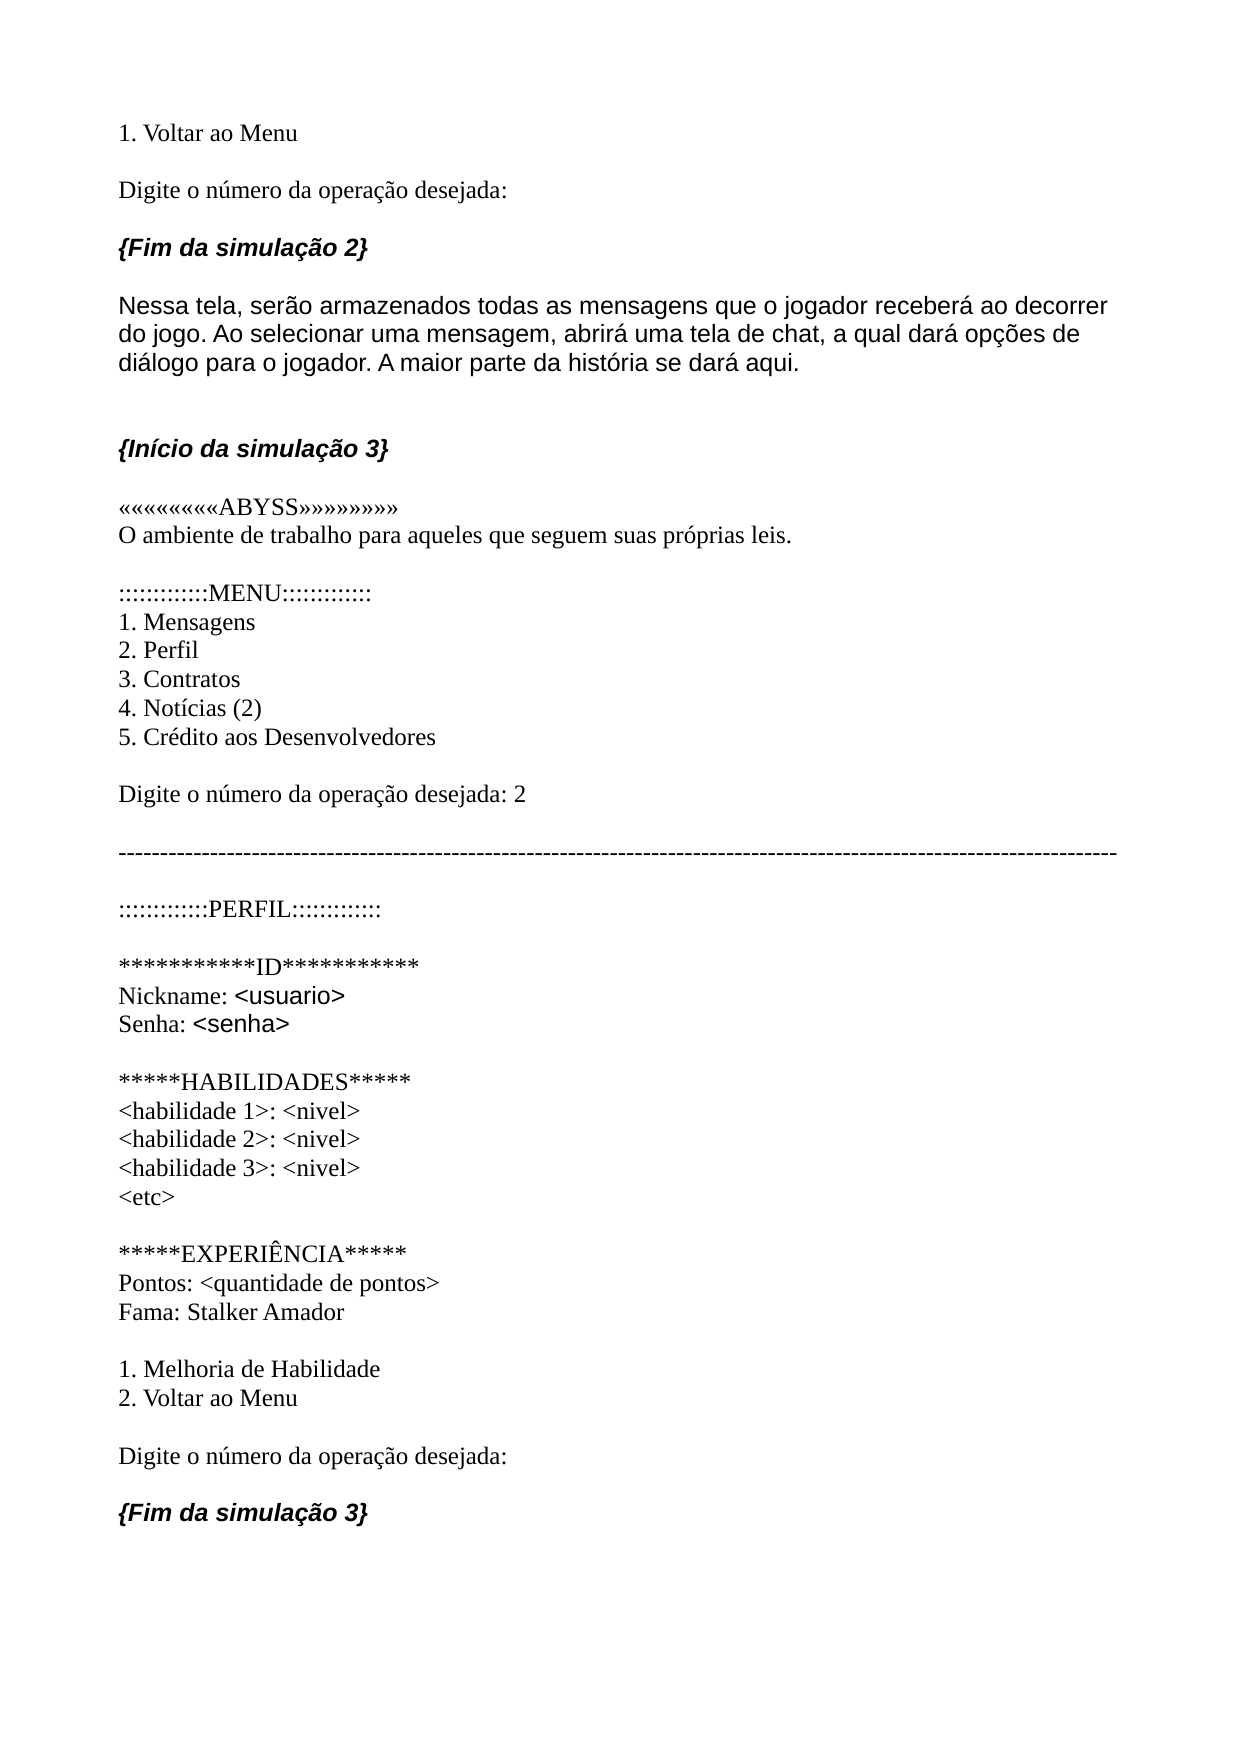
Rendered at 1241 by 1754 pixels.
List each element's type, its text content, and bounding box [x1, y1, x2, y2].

text <etc> [118, 1182, 1122, 1211]
text <habilidade 3>: <nivel> [118, 1153, 1122, 1182]
text ***********ID*********** [118, 952, 1122, 981]
text Fama: Stalker Amador [118, 1297, 1122, 1326]
text 1. Voltar ao Menu [118, 118, 1122, 147]
text Nessa tela, serão armazenados todas as mensagens que o jogador receberá ao decorrer do jogo. Ao selecionar uma mensagem, abrirá uma tela de chat, a qual dará opções de diálogo para o jogador. A maior parte da história se dará aqui. [118, 291, 1122, 377]
text <habilidade 2>: <nivel> [118, 1124, 1122, 1153]
text Digite o número da operação desejada: [118, 1441, 1122, 1469]
text 2. Voltar ao Menu [118, 1383, 1122, 1412]
text 3. Contratos [118, 664, 1122, 693]
text 5. Crédito aos Desenvolvedores [118, 722, 1122, 751]
text {Fim da simulação 3} [118, 1498, 1122, 1527]
text Digite o número da operação desejada: 2 [118, 779, 1122, 808]
text 4. Notícias (2) [118, 693, 1122, 722]
text 1. Melhoria de Habilidade [118, 1354, 1122, 1383]
text <habilidade 1>: <nivel> [118, 1096, 1122, 1124]
text 2. Perfil [118, 636, 1122, 664]
text Pontos: <quantidade de pontos> [118, 1268, 1122, 1297]
text Senha: <senha> [118, 1009, 1122, 1038]
text :::::::::::::MENU::::::::::::: [118, 578, 1122, 607]
text *****EXPERIÊNCIA***** [118, 1239, 1122, 1268]
text Nickname: <usuario> [118, 981, 1122, 1009]
text {Início da simulação 3} [118, 434, 1122, 463]
text 1. Mensagens [118, 607, 1122, 636]
text Digite o número da operação desejada: [118, 176, 1122, 204]
text ------------------------------------------------------------------------------------------------------------------------ [118, 837, 1122, 866]
text *****HABILIDADES***** [118, 1067, 1122, 1096]
text {Fim da simulação 2} [118, 233, 1122, 262]
text :::::::::::::PERFIL::::::::::::: [118, 894, 1122, 923]
text ««««««««ABYSS»»»»»»»» [118, 492, 1122, 521]
text O ambiente de trabalho para aqueles que seguem suas próprias leis. [118, 521, 1122, 549]
